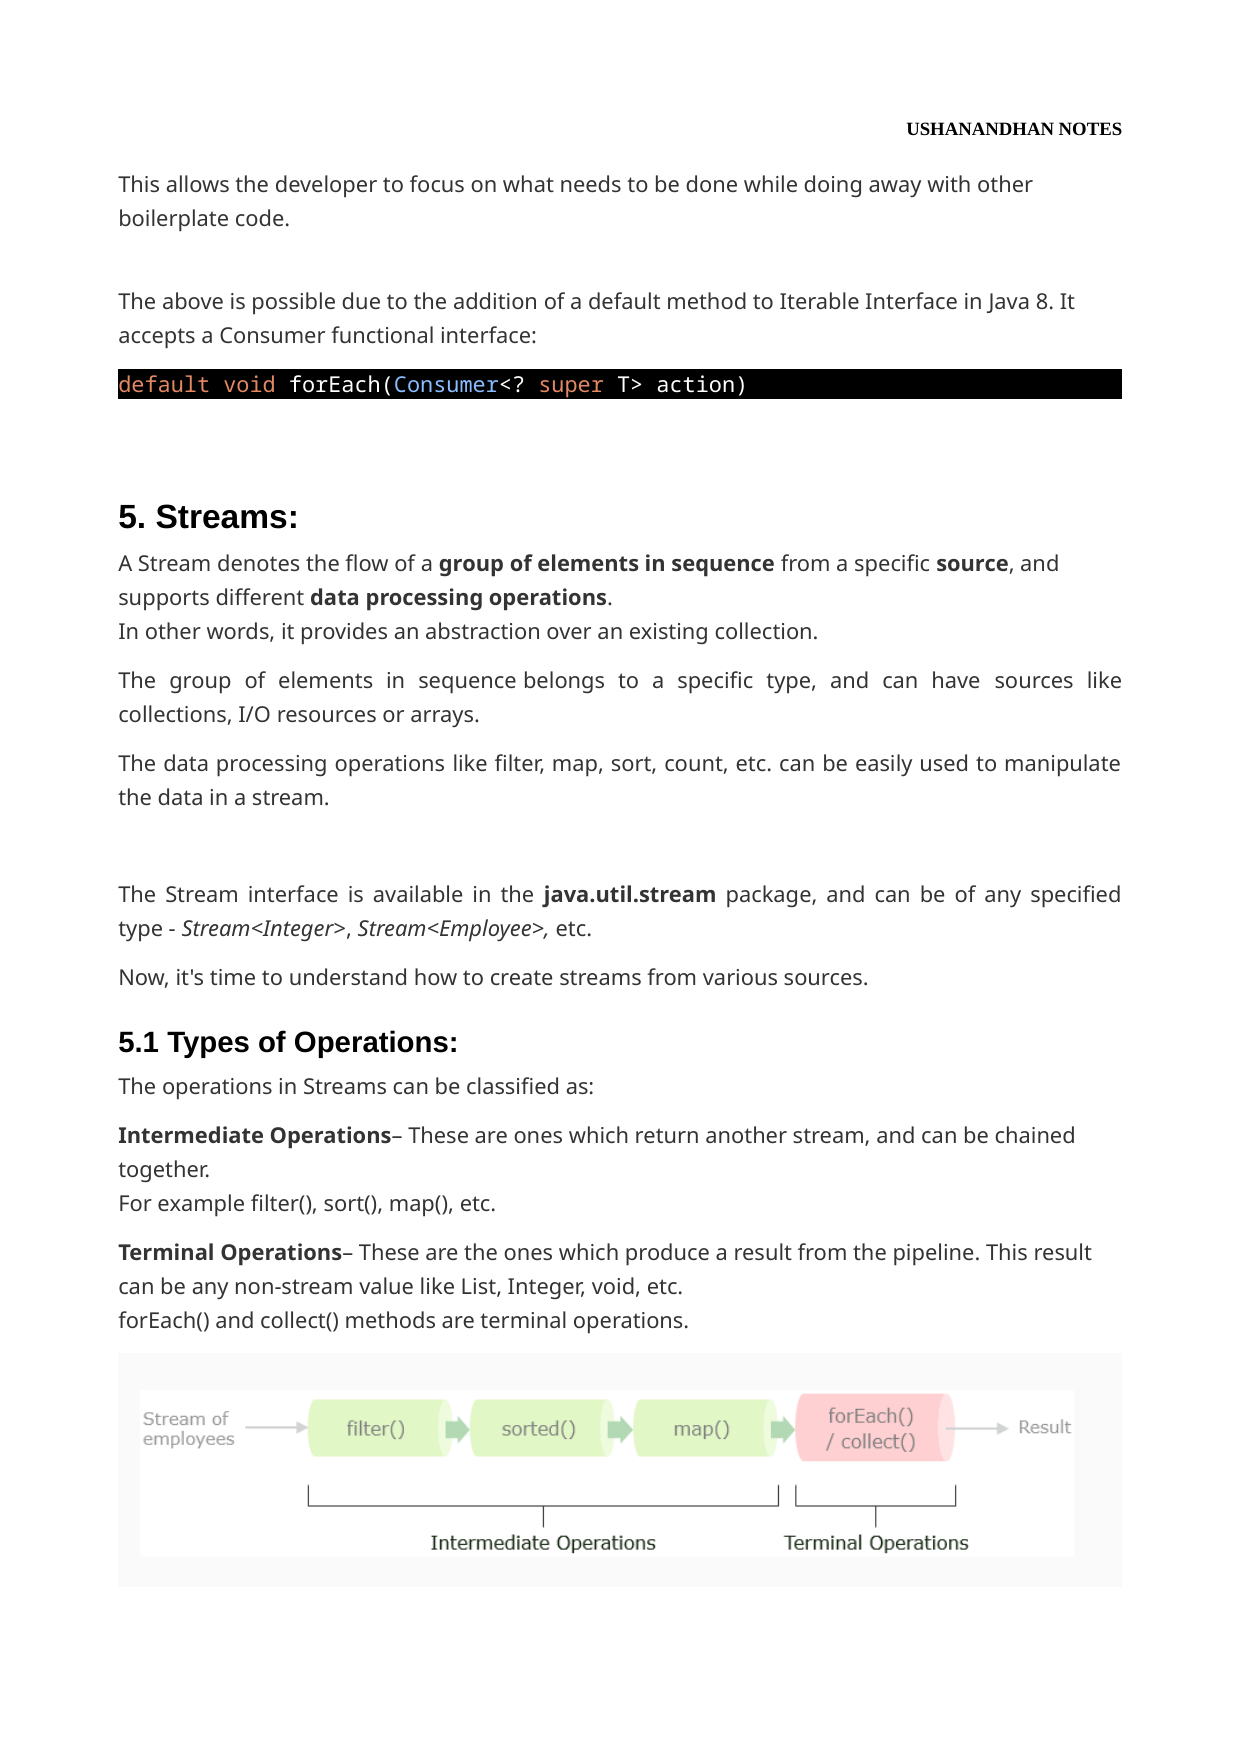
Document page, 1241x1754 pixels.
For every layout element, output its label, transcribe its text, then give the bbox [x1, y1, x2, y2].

text default void forEach(Consumer<? super T> action) [118, 369, 1122, 399]
text This allows the developer to focus on what needs to be done while doing away with other boilerplate code. [118, 169, 1122, 267]
subtitle 5. Streams: [118, 497, 1122, 536]
picture [118, 1353, 1123, 1587]
text The group of elements in sequence belongs to a specific type, and can have sources like collections, I/O resources or arrays. [118, 665, 1122, 729]
text A Stream denotes the flow of a group of elements in sequence from a specific source, and supports different data processing operations. In other words, it provides an abstraction over an existing collection. [118, 548, 1122, 646]
text The operations in Streams can be classified as: [118, 1071, 1122, 1101]
text The Stream interface is available in the java.util.stream package, and can be of any specified type - Stream<Integer>, Stream<Employee>, etc. [118, 878, 1122, 942]
text Now, it's time to understand how to create streams from various sources. [118, 961, 1122, 991]
subtitle 5.1 Types of Operations: [118, 1025, 1122, 1058]
text Terminal Operations– These are the ones which produce a result from the pipeline. This result can be any non-stream value like List, Integer, void, etc. forEach() and collect() methods are terminal operations. [118, 1237, 1122, 1335]
text The above is possible due to the addition of a default method to Iterable Interface in Java 8. It accepts a Consumer functional interface: [118, 286, 1122, 350]
text Intermediate Operations– These are ones which return another stream, and can be chained together. For example filter(), sort(), map(), etc. [118, 1120, 1122, 1218]
text The data processing operations like filter, map, sort, count, etc. can be easily used to manipulate the data in a stream. [118, 748, 1122, 812]
